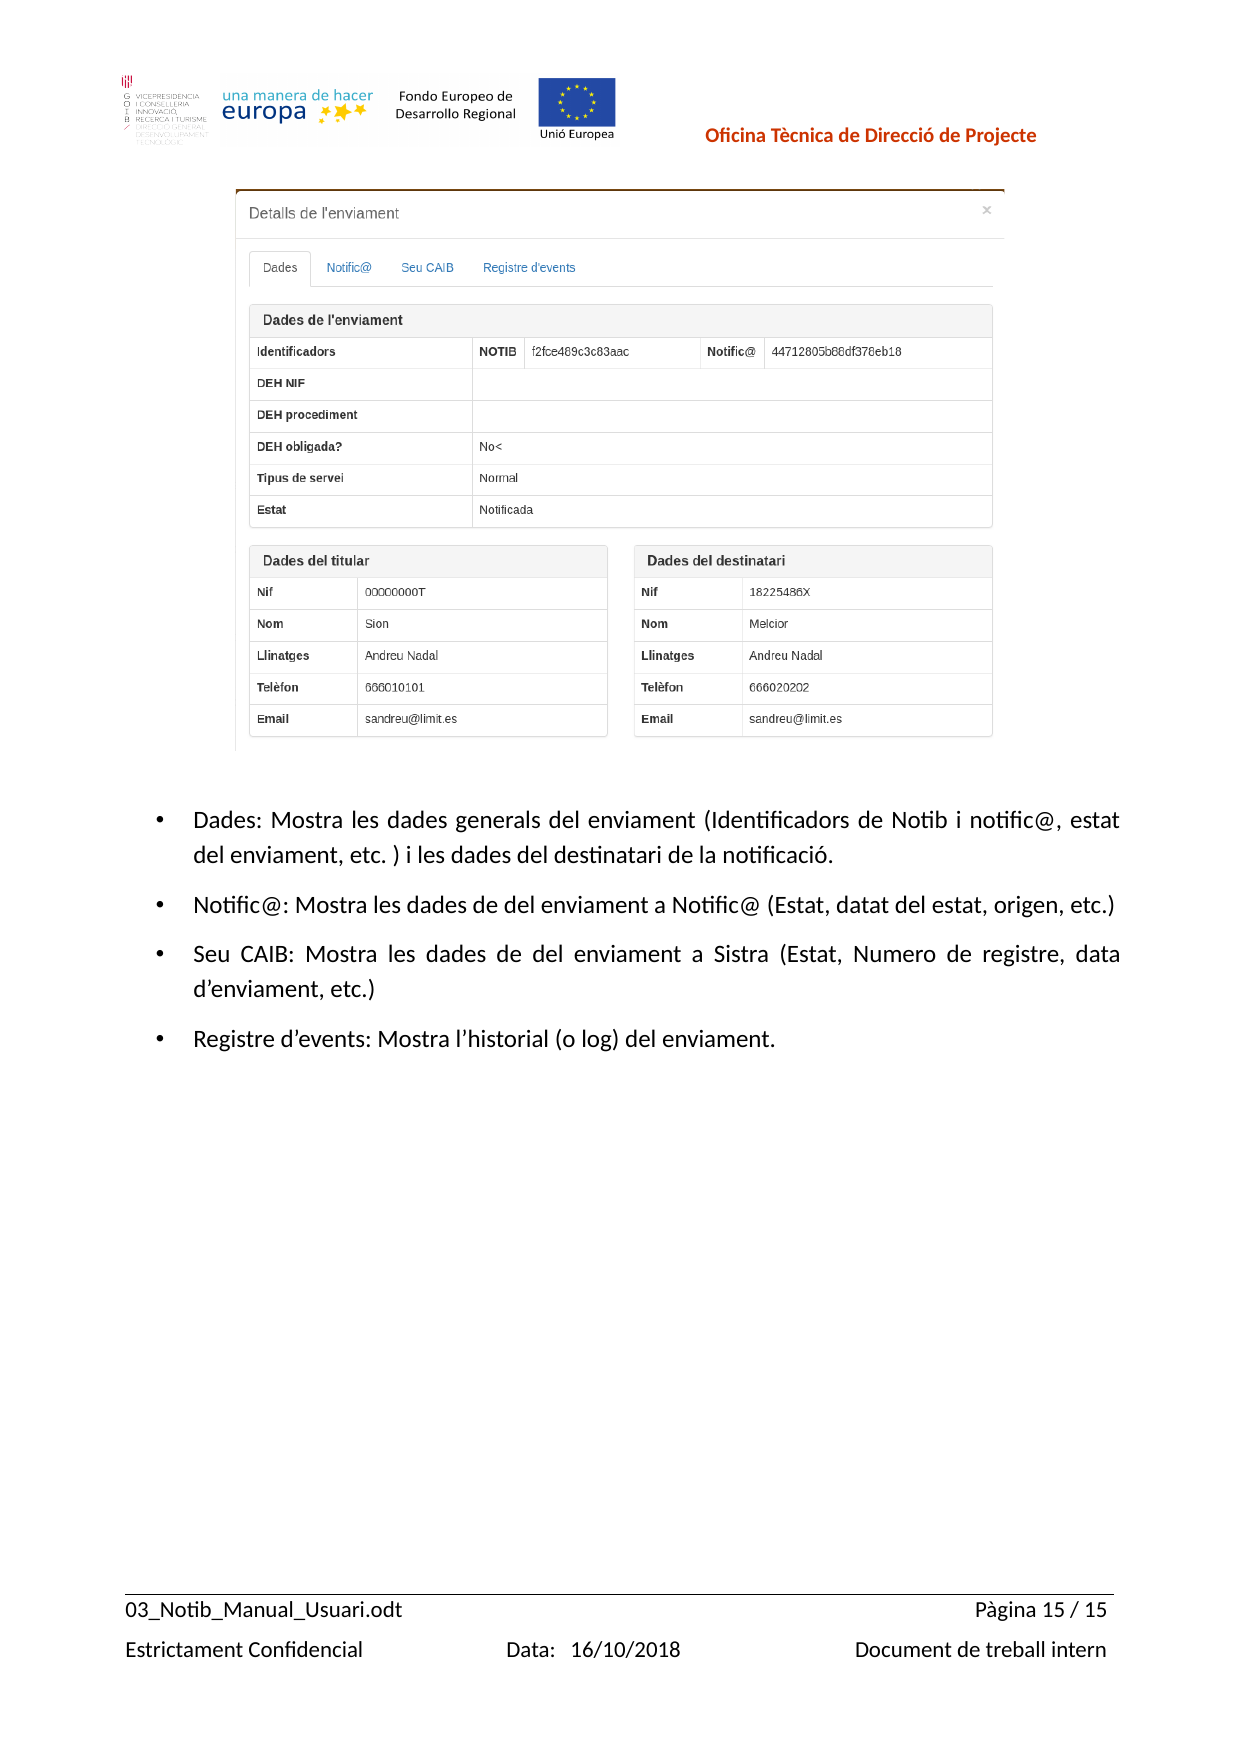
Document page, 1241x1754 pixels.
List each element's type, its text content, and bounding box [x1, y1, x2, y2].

list Dades: Mostra les dades generals del enviament (Identificadors de Notib i notific@, estat del enviament, etc. ) i les dades del destinatari de la notificació. [156, 804, 1122, 870]
picture [235, 189, 1005, 751]
list Notific@: Mostra les dades de del enviament a Notific@ (Estat, datat del estat, origen, etc.) [156, 889, 1122, 919]
list Registre d’events: Mostra l’historial (o log) del enviament. [156, 1023, 1122, 1053]
picture [219, 73, 621, 147]
picture [118, 73, 213, 147]
list Seu CAIB: Mostra les dades de del enviament a Sistra (Estat, Numero de registre, data d’enviament, etc.) [156, 938, 1122, 1004]
